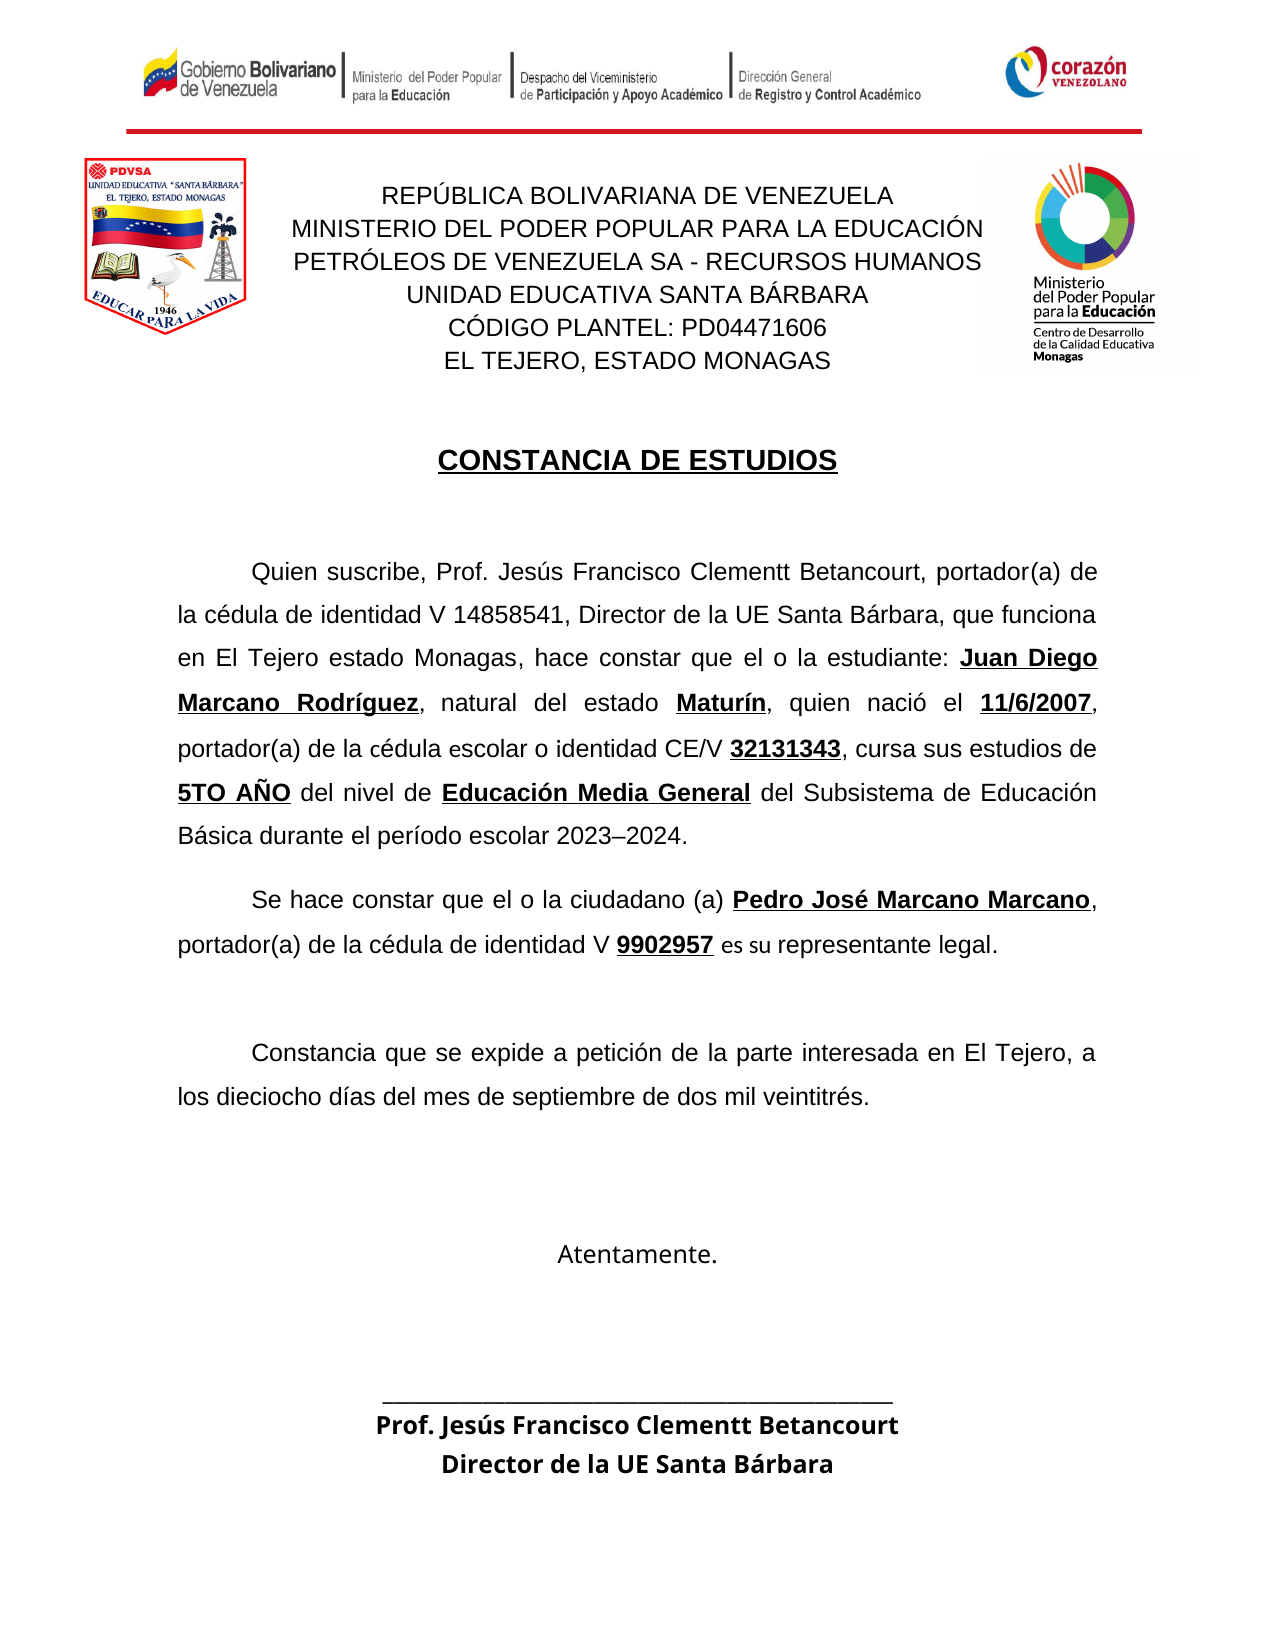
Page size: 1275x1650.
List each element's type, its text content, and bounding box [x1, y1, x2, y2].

text Prof. Jesús Francisco Clementt Betancourt [177, 1407, 1098, 1441]
text Quien suscribe, Prof. Jesús Francisco Clementt Betancourt, portador(a) de la cédula de identidad V 14858541, Director de la UE Santa Bárbara, que funciona en El Tejero estado Monagas, hace constar que el o la estudiante: Juan Diego Marcano Rodríguez, natural del estado Maturín, quien nació el 11/6/2007, portador(a) de la cédula escolar o identidad CE/V 32131343, cursa sus estudios de 5TO AÑO del nivel de Educación Media General del Subsistema de Educación Básica durante el período escolar 2023–2024. [177, 557, 1098, 849]
text CÓDIGO PLANTEL: PD04471606 [177, 313, 978, 341]
picture [978, 153, 1200, 377]
text ______________________________________________ [177, 1373, 1098, 1407]
subtitle CONSTANCIA DE ESTUDIOS [177, 443, 1098, 476]
picture [126, 11, 1142, 134]
text Atentamente. [177, 1237, 1098, 1271]
text UNIDAD EDUCATIVA SANTA BÁRBARA [252, 280, 978, 308]
text Director de la UE Santa Bárbara [177, 1447, 1098, 1481]
text EL TEJERO, ESTADO MONAGAS [177, 346, 978, 374]
subtitle PETRÓLEOS DE VENEZUELA SA - RECURSOS HUMANOS [252, 247, 978, 275]
picture [79, 158, 252, 335]
subtitle REPÚBLICA BOLIVARIANA DE VENEZUELA [252, 181, 978, 209]
text Se hace constar que el o la ciudadano (a) Pedro José Marcano Marcano, portador(a) de la cédula de identidad V 9902957 es su representante legal. [177, 885, 1098, 959]
text Constancia que se expide a petición de la parte interesada en El Tejero, a los dieciocho días del mes de septiembre de dos mil veintitrés. [177, 1038, 1098, 1110]
subtitle MINISTERIO DEL PODER POPULAR PARA LA EDUCACIÓN [252, 214, 978, 242]
